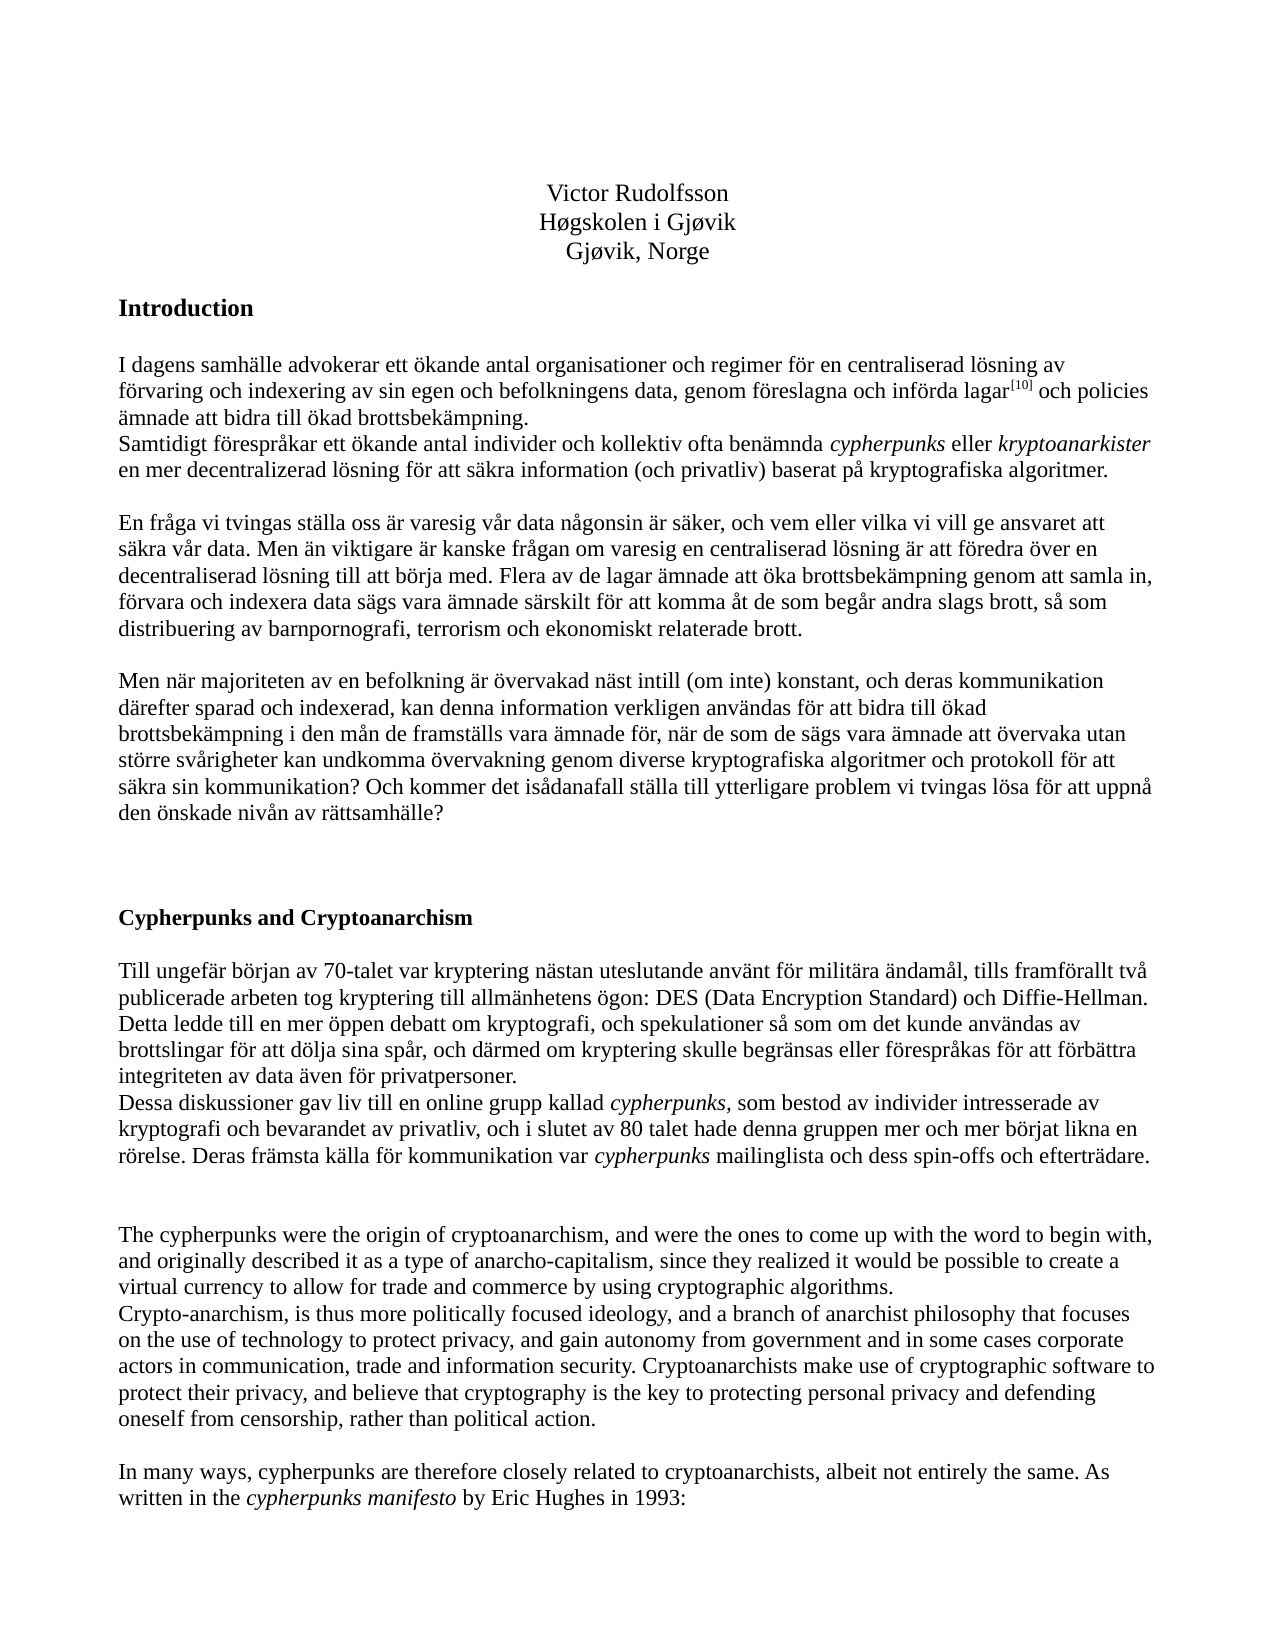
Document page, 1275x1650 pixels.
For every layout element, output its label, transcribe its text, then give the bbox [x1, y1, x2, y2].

text I dagens samhälle advokerar ett ökande antal organisationer och regimer för en centraliserad lösning av förvaring och indexering av sin egen och befolkningens data, genom föreslagna och införda lagar[10] och policies ämnade att bidra till ökad brottsbekämpning. [118, 351, 1157, 430]
text Dessa diskussioner gav liv till en online grupp kallad cypherpunks, som bestod av individer intresserade av kryptografi och bevarandet av privatliv, och i slutet av 80 talet hade denna gruppen mer och mer börjat likna en rörelse. Deras främsta källa för kommunikation var cypherpunks mailinglista och dess spin-offs och efterträdare. [118, 1089, 1157, 1168]
text Till ungefär början av 70-talet var kryptering nästan uteslutande använt för militära ändamål, tills framförallt två publicerade arbeten tog kryptering till allmänhetens ögon: DES (Data Encryption Standard) och Diffie-Hellman. [118, 957, 1157, 1010]
text Detta ledde till en mer öppen debatt om kryptografi, och spekulationer så som om det kunde användas av brottslingar för att dölja sina spår, och därmed om kryptering skulle begränsas eller förespråkas för att förbättra integriteten av data även för privatpersoner. [118, 1010, 1157, 1089]
text Men när majoriteten av en befolkning är övervakad näst intill (om inte) konstant, och deras kommunikation därefter sparad och indexerad, kan denna information verkligen användas för att bidra till ökad brottsbekämpning i den mån de framställs vara ämnade för, när de som de sägs vara ämnade att övervaka utan större svårigheter kan undkomma övervakning genom diverse kryptografiska algoritmer och protokoll för att säkra sin kommunikation? Och kommer det isådanafall ställa till ytterligare problem vi tvingas lösa för att uppnå den önskade nivån av rättsamhälle? [118, 667, 1157, 825]
text Høgskolen i Gjøvik [118, 207, 1157, 236]
text Cypherpunks and Cryptoanarchism [118, 904, 1157, 931]
text Samtidigt förespråkar ett ökande antal individer och kollektiv ofta benämnda cypherpunks eller kryptoanarkister en mer decentralizerad lösning för att säkra information (och privatliv) baserat på kryptografiska algoritmer. [118, 430, 1157, 483]
text Victor Rudolfsson [118, 178, 1157, 207]
text The cypherpunks were the origin of cryptoanarchism, and were the ones to come up with the word to begin with, and originally described it as a type of anarcho-capitalism, since they realized it would be possible to create a virtual currency to allow for trade and commerce by using cryptographic algorithms. [118, 1221, 1157, 1300]
text Introduction [118, 293, 1157, 322]
text Gjøvik, Norge [118, 236, 1157, 265]
text In many ways, cypherpunks are therefore closely related to cryptoanarchists, albeit not entirely the same. As written in the cypherpunks manifesto by Eric Hughes in 1993: [118, 1458, 1157, 1511]
text Crypto-anarchism, is thus more politically focused ideology, and a branch of anarchist philosophy that focuses on the use of technology to protect privacy, and gain autonomy from government and in some cases corporate actors in communication, trade and information security. Cryptoanarchists make use of cryptographic software to protect their privacy, and believe that cryptography is the key to protecting personal privacy and defending oneself from censorship, rather than political action. [118, 1300, 1157, 1432]
text En fråga vi tvingas ställa oss är varesig vår data någonsin är säker, och vem eller vilka vi vill ge ansvaret att säkra vår data. Men än viktigare är kanske frågan om varesig en centraliserad lösning är att föredra över en decentraliserad lösning till att börja med. Flera av de lagar ämnade att öka brottsbekämpning genom att samla in, förvara och indexera data sägs vara ämnade särskilt för att komma åt de som begår andra slags brott, så som distribuering av barnpornografi, terrorism och ekonomiskt relaterade brott. [118, 509, 1157, 641]
